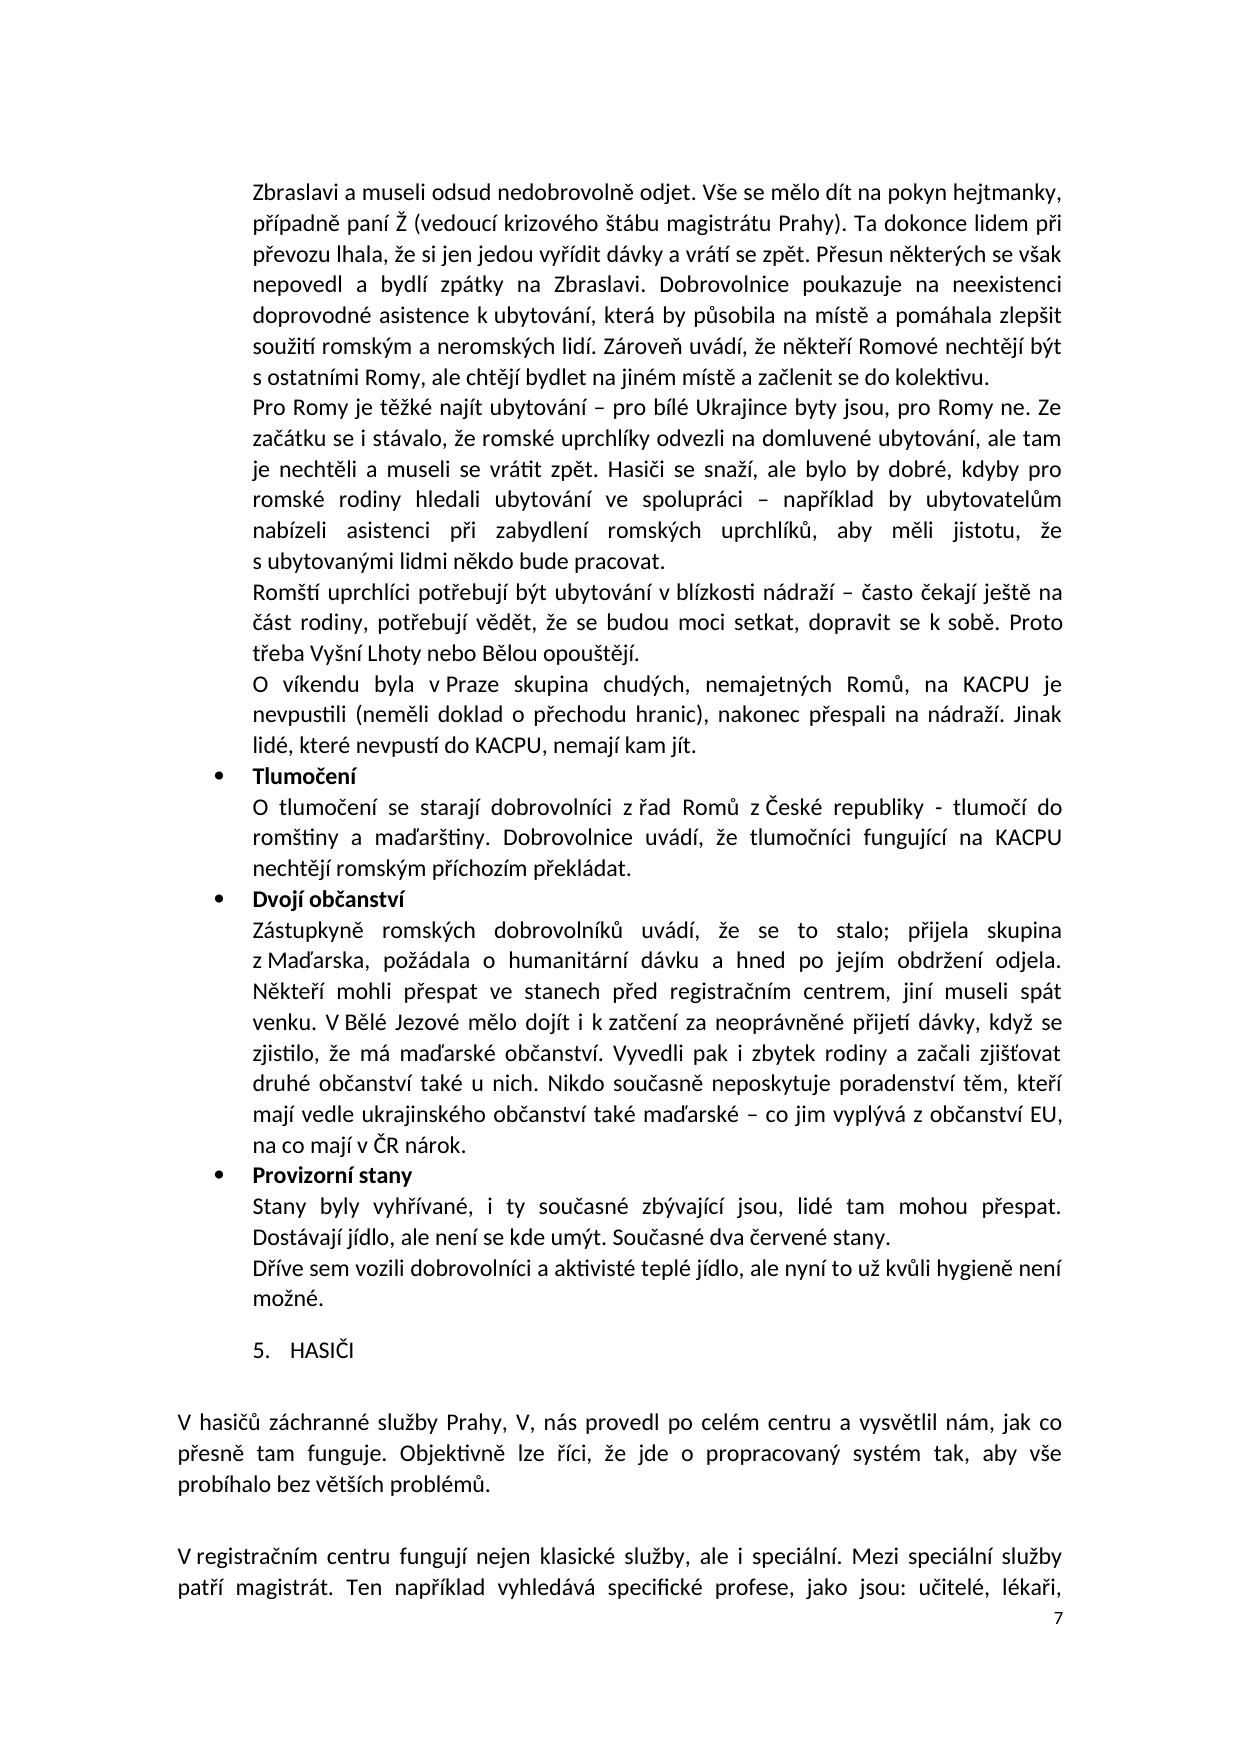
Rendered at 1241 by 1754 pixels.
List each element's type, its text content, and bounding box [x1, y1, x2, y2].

text V hasičů záchranné služby Prahy, V, nás provedl po celém centru a vysvětlil nám, jak co přesně tam funguje. Objektivně lze říci, že jde o propracovaný systém tak, aby vše probíhalo bez větších problémů. [177, 1407, 1063, 1498]
text Zástupkyně romských dobrovolníků uvádí, že se to stalo; přijela skupina z Maďarska, požádala o humanitární dávku a hned po jejím obdržení odjela. Někteří mohli přespat ve stanech před registračním centrem, jiní museli spát venku. V Bělé Jezové mělo dojít i k zatčení za neoprávněné přijetí dávky, když se zjistilo, že má maďarské občanství. Vyvedli pak i zbytek rodiny a začali zjišťovat druhé občanství také u nich. Nikdo současně neposkytuje poradenství těm, kteří mají vedle ukrajinského občanství také maďarské – co jim vyplývá z občanství EU, na co mají v ČR nárok. [252, 915, 1063, 1159]
text O tlumočení se starají dobrovolníci z řad Romů z České republiky - tlumočí do romštiny a maďarštiny. Dobrovolnice uvádí, že tlumočníci fungující na KACPU nechtějí romským příchozím překládat. [252, 792, 1063, 882]
text Zbraslavi a museli odsud nedobrovolně odjet. Vše se mělo dít na pokyn hejtmanky, případně paní Ž (vedoucí krizového štábu magistrátu Prahy). Ta dokonce lidem při převozu lhala, že si jen jedou vyřídit dávky a vrátí se zpět. Přesun některých se však nepovedl a bydlí zpátky na Zbraslavi. Dobrovolnice poukazuje na neexistenci doprovodné asistence k ubytování, která by působila na místě a pomáhala zlepšit soužití romským a neromských lidí. Zároveň uvádí, že někteří Romové nechtějí být s ostatními Romy, ale chtějí bydlet na jiném místě a začlenit se do kolektivu. [252, 177, 1063, 391]
text Romští uprchlíci potřebují být ubytování v blízkosti nádraží – často čekají ještě na část rodiny, potřebují vědět, že se budou moci setkat, dopravit se k sobě. Proto třeba Vyšní Lhoty nebo Bělou opouštějí. [252, 577, 1063, 667]
text V registračním centru fungují nejen klasické služby, ale i speciální. Mezi speciální služby patří magistrát. Ten například vyhledává specifické profese, jako jsou: učitelé, lékaři, [177, 1541, 1063, 1601]
text Dříve sem vozili dobrovolníci a aktivisté teplé jídlo, ale nyní to už kvůli hygieně není možné. [252, 1253, 1063, 1313]
list Provizorní stany [215, 1161, 1063, 1190]
list HASIČI [252, 1335, 1063, 1364]
list Tlumočení [215, 761, 1063, 790]
list Dvojí občanství [215, 884, 1063, 913]
text Pro Romy je těžké najít ubytování – pro bílé Ukrajince byty jsou, pro Romy ne. Ze začátku se i stávalo, že romské uprchlíky odvezli na domluvené ubytování, ale tam je nechtěli a museli se vrátit zpět. Hasiči se snaží, ale bylo by dobré, kdyby pro romské rodiny hledali ubytování ve spolupráci – například by ubytovatelům nabízeli asistenci při zabydlení romských uprchlíků, aby měli jistotu, že s ubytovanými lidmi někdo bude pracovat. [252, 392, 1063, 575]
text O víkendu byla v Praze skupina chudých, nemajetných Romů, na KACPU je nevpustili (neměli doklad o přechodu hranic), nakonec přespali na nádraží. Jinak lidé, které nevpustí do KACPU, nemají kam jít. [252, 669, 1063, 759]
text Stany byly vyhřívané, i ty současné zbývající jsou, lidé tam mohou přespat. Dostávají jídlo, ale není se kde umýt. Současné dva červené stany. [252, 1191, 1063, 1251]
